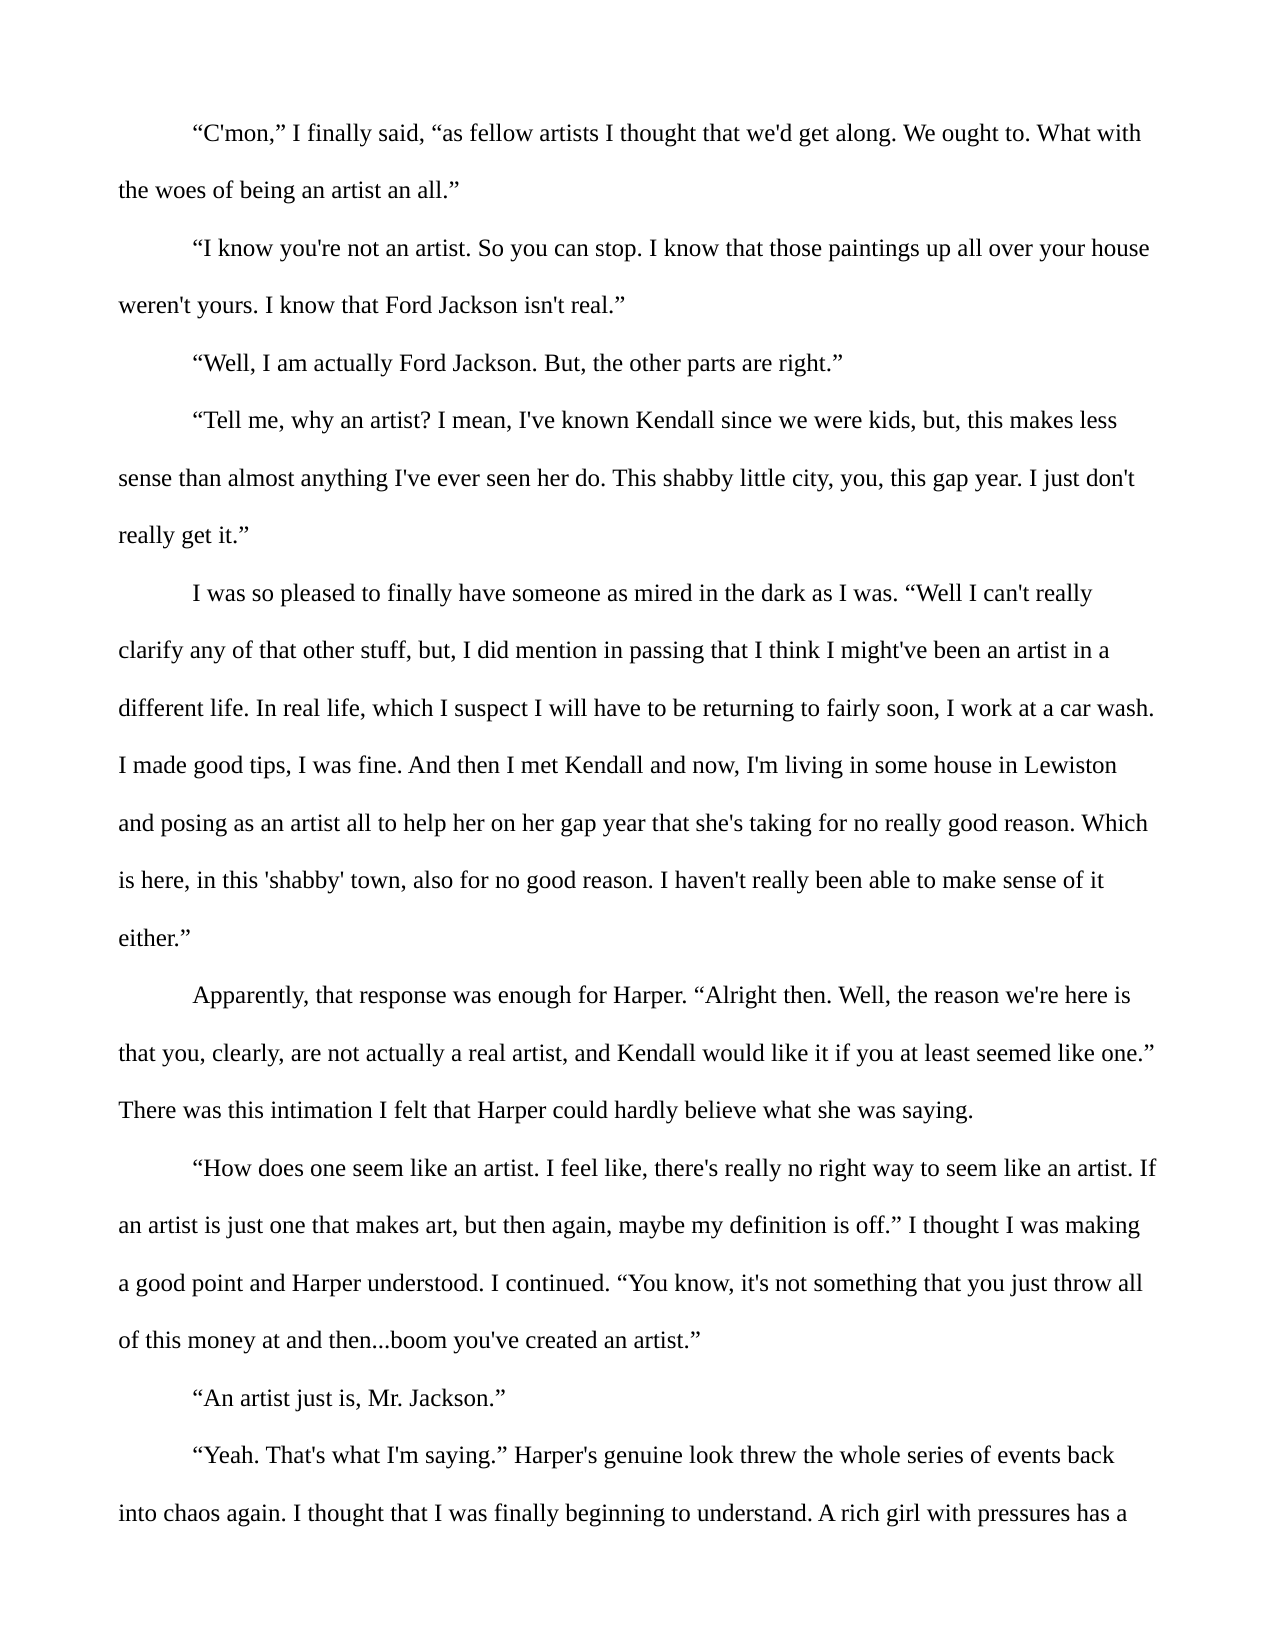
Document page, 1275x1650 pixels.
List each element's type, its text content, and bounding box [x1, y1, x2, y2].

text “C'mon,” I finally said, “as fellow artists I thought that we'd get along. We ought to. What with the woes of being an artist an all.” [118, 118, 1157, 204]
text “I know you're not an artist. So you can stop. I know that those paintings up all over your house weren't yours. I know that Ford Jackson isn't real.” [118, 233, 1157, 319]
text “An artist just is, Mr. Jackson.” [118, 1383, 1157, 1412]
text “How does one seem like an artist. I feel like, there's really no right way to seem like an artist. If an artist is just one that makes art, but then again, maybe my definition is off.” I thought I was making a good point and Harper understood. I continued. “You know, it's not something that you just throw all of this money at and then...boom you've created an artist.” [118, 1153, 1157, 1354]
text Apparently, that response was enough for Harper. “Alright then. Well, the reason we're here is that you, clearly, are not actually a real artist, and Kendall would like it if you at least seemed like one.” There was this intimation I felt that Harper could hardly believe what she was saying. [118, 981, 1157, 1124]
text “Tell me, why an artist? I mean, I've known Kendall since we were kids, but, this makes less sense than almost anything I've ever seen her do. This shabby little city, you, this gap year. I just don't really get it.” [118, 406, 1157, 549]
text “Yeah. That's what I'm saying.” Harper's genuine look threw the whole series of events back into chaos again. I thought that I was finally beginning to understand. A rich girl with pressures has a [118, 1441, 1157, 1527]
text “Well, I am actually Ford Jackson. But, the other parts are right.” [118, 348, 1157, 377]
text I was so pleased to finally have someone as mired in the dark as I was. “Well I can't really clarify any of that other stuff, but, I did mention in passing that I think I might've been an artist in a different life. In real life, which I suspect I will have to be returning to fairly soon, I work at a car wash. I made good tips, I was fine. And then I met Kendall and now, I'm living in some house in Lewiston and posing as an artist all to help her on her gap year that she's taking for no really good reason. Which is here, in this 'shabby' town, also for no good reason. I haven't really been able to make sense of it either.” [118, 578, 1157, 952]
